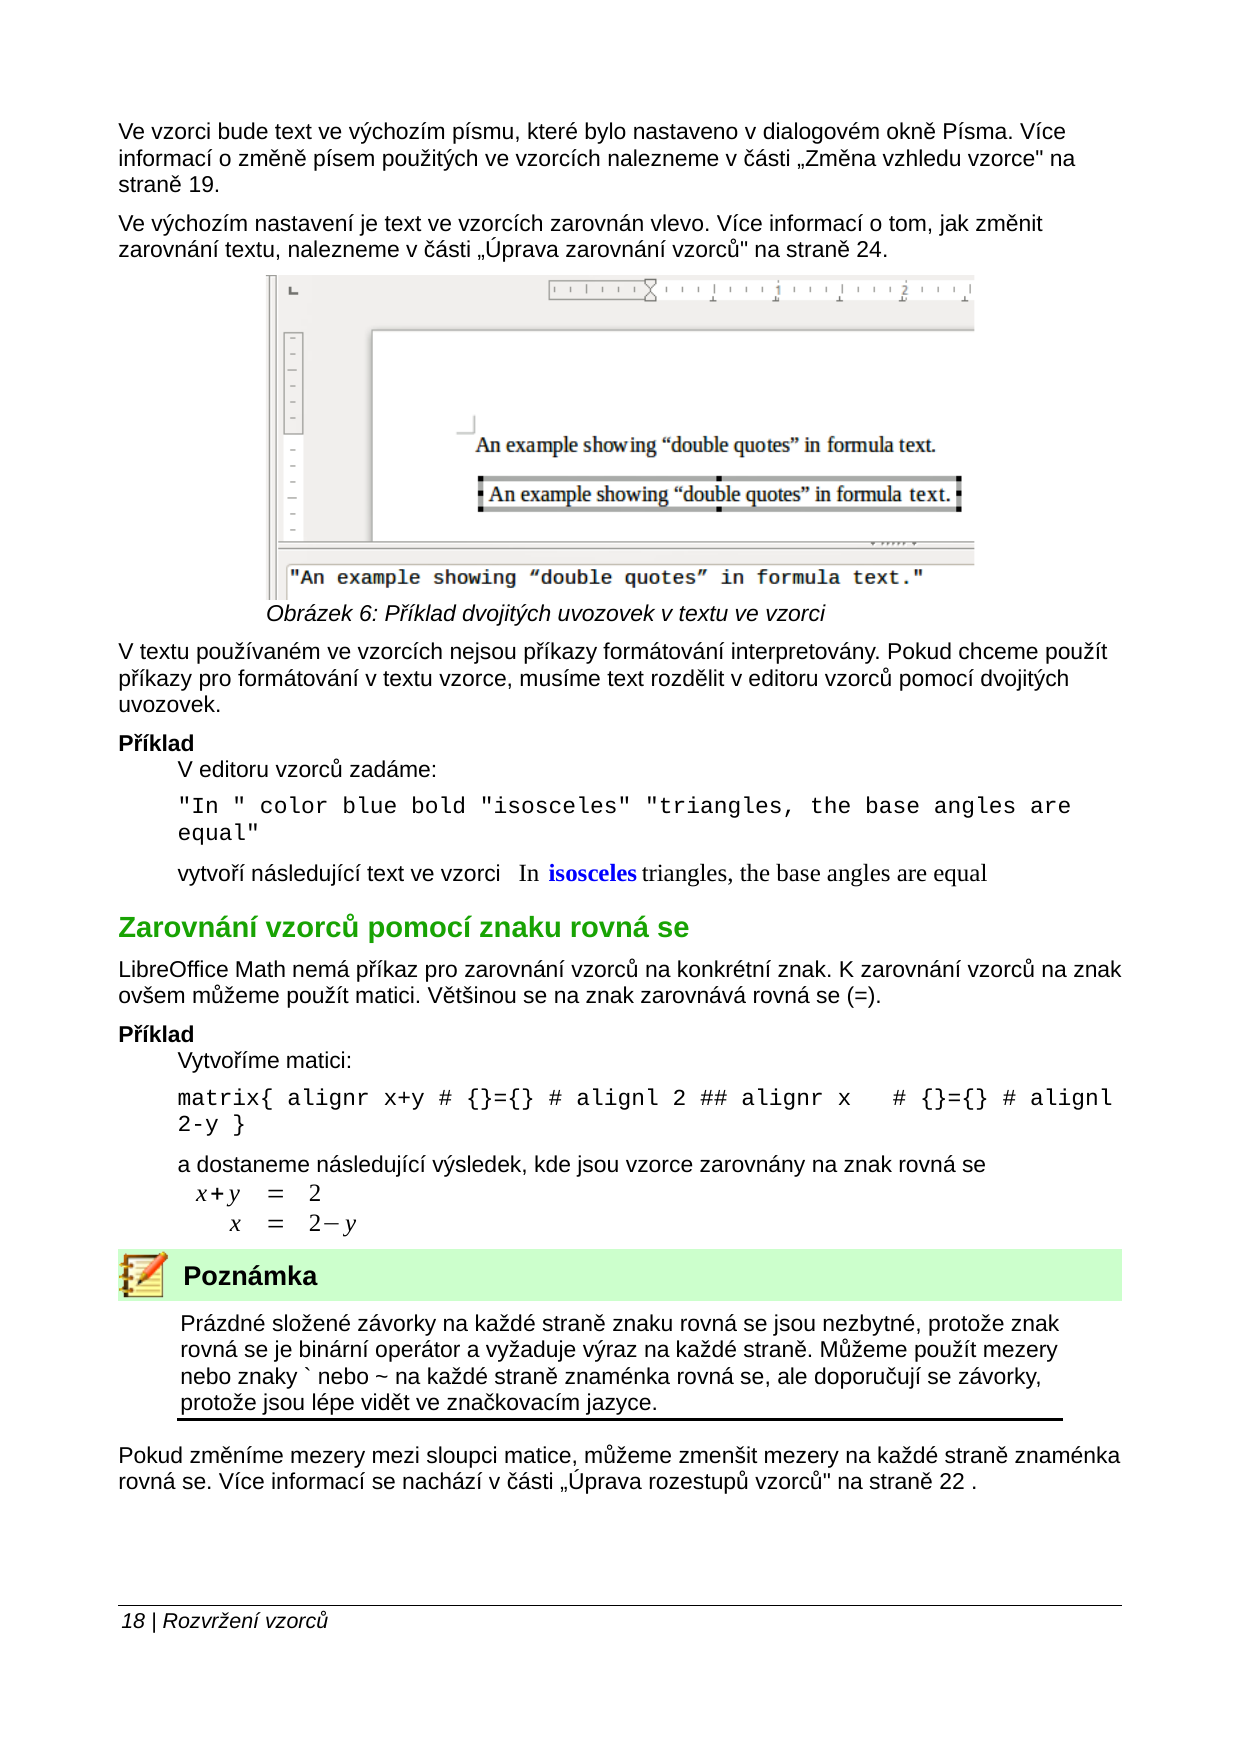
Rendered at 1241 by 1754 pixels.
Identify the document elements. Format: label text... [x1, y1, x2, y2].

text Pokud změníme mezery mezi sloupci matice, můžeme zmenšit mezery na každé straně znaménka rovná se. Více informací se nachází v části „Úprava rozestupu vzorců" na straně 21 . [118, 1442, 1122, 1494]
text Příklad [118, 730, 1122, 756]
text Vytvoříme matici: [177, 1047, 1122, 1074]
text matrix{ alignr x+y # {}={} # alignl 2 ## alignr x # {}={} # alignl 2-y } [177, 1086, 1122, 1138]
text Příklad [118, 1021, 1122, 1047]
text V textu používaném ve vzorcích nejsou příkazy formátování interpretovány. Pokud chceme použít příkazy pro formátování v textu vzorce, musíme text rozdělit v editoru vzorců pomocí dvojitých uvozovek. [118, 638, 1122, 717]
picture [119, 1250, 170, 1301]
text Ve vzorci bude text ve výchozím písmu, které bylo nastaveno v dialogovém okně Písma. Více informací o změně písem použitých ve vzorcích nalezneme v části „Změna vzhledu vzorce" na straně 18. [118, 118, 1122, 197]
text vytvoří následující text ve vzorci [177, 859, 1122, 887]
text V editoru vzorců zadáme: [177, 756, 1122, 782]
subtitle Zarovnání vzorců pomocí znaku rovná se [118, 911, 1122, 944]
text Ve výchozím nastavení je text ve vzorcích zarovnán vlevo. Více informací o tom, jak změnit zarovnání textu, nalezneme v části „Úprava zarovnání vzorců" na straně 23. [118, 210, 1122, 262]
text a dostaneme následující výsledek, kde jsou vzorce zarovnány na znak rovná se [177, 1151, 1122, 1237]
picture [265, 275, 975, 600]
text "In " color blue bold "isosceles" "triangles, the base angles are equal" [177, 795, 1122, 847]
subtitle Poznámka [118, 1249, 1122, 1301]
text Obrázek 6: Příklad dvojitých uvozovek v textu ve vzorci [266, 600, 974, 626]
text Prázdné složené závorky na každé straně znaku rovná se jsou nezbytné, protože znak rovná se je binární operátor a vyžaduje výraz na každé straně. Můžeme použít mezery nebo znaky ` nebo ~ na každé straně znaménka rovná se, ale doporučují se závorky, protože jsou lépe vidět ve značkovacím jazyce. [177, 1307, 1063, 1418]
text LibreOffice Math nemá příkaz pro zarovnání vzorců na konkrétní znak. K zarovnání vzorců na znak ovšem můžeme použít matici. Většinou se na znak zarovnává rovná se (=). [118, 956, 1122, 1008]
